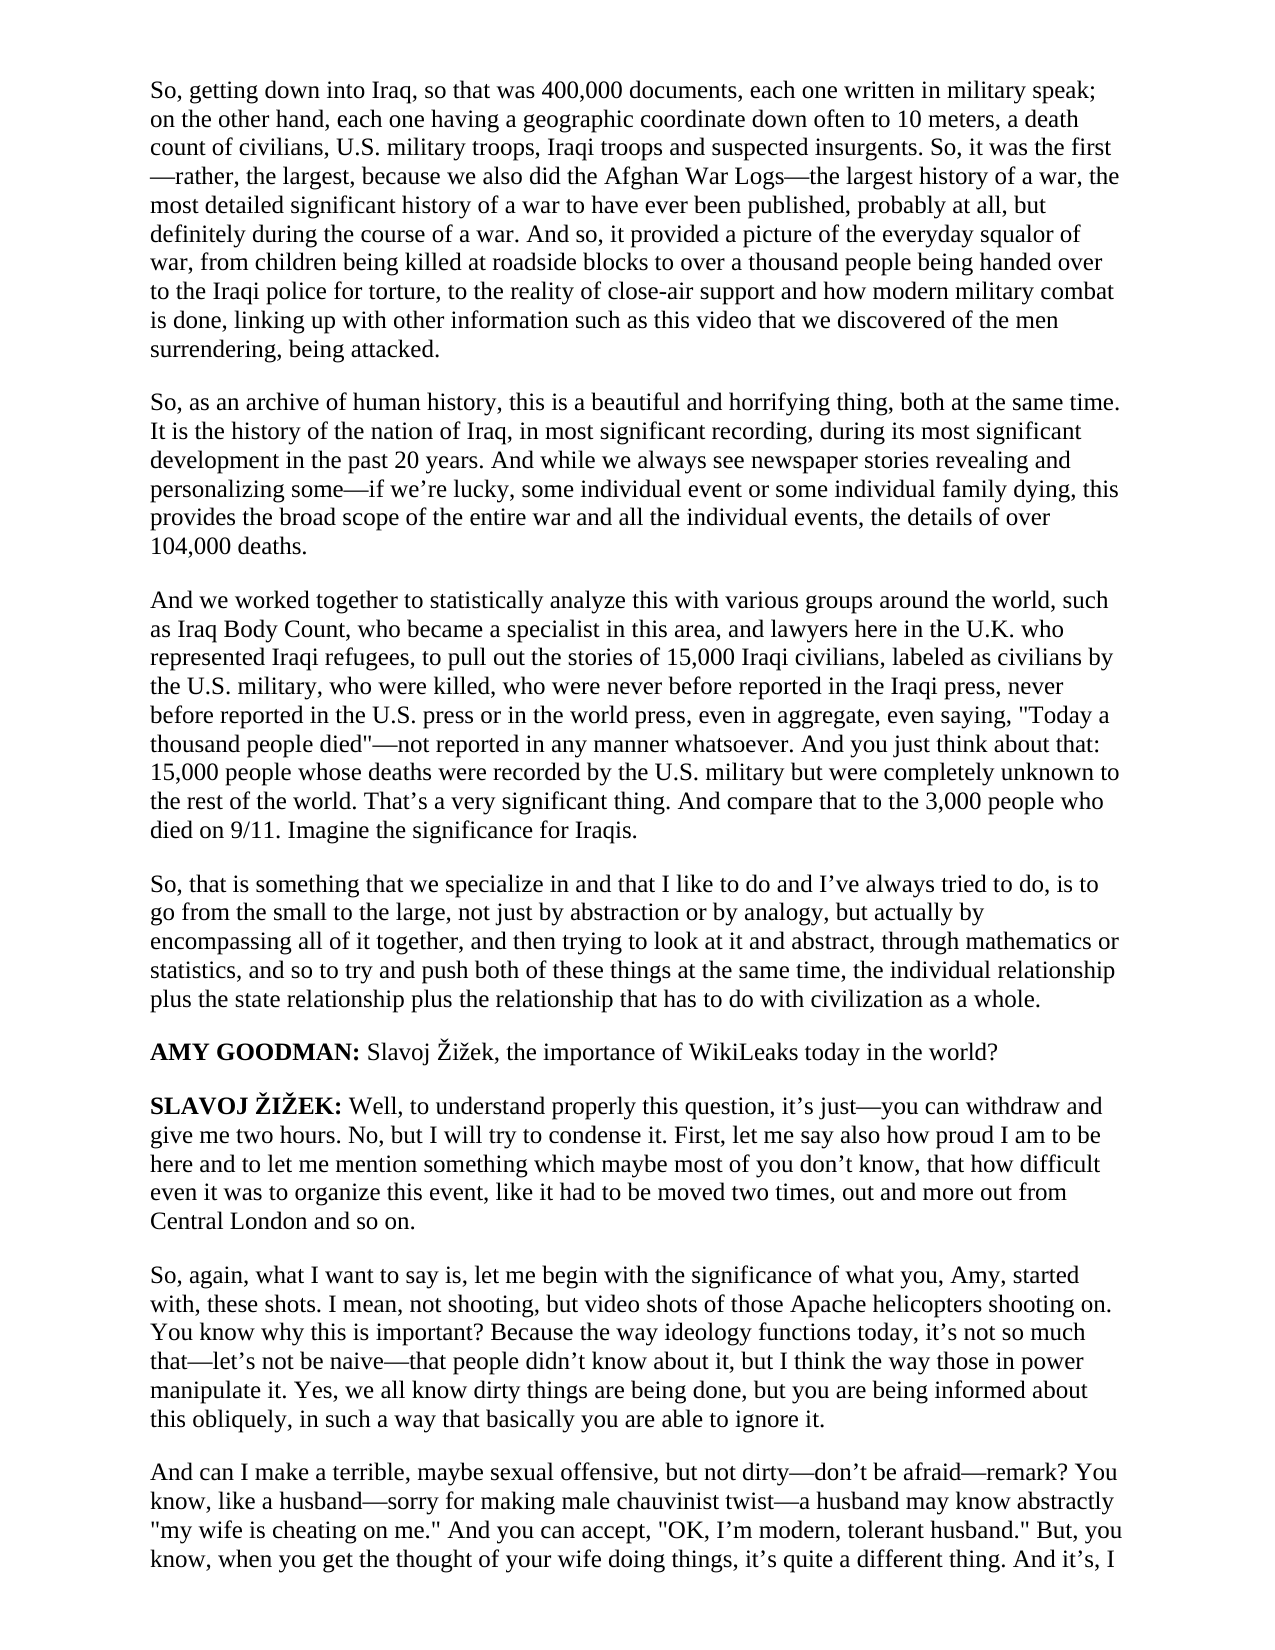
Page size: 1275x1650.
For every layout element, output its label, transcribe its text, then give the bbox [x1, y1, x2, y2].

text AMY GOODMAN: Slavoj Žižek, the importance of WikiLeaks today in the world? [150, 1037, 1125, 1066]
text So, as an archive of human history, this is a beautiful and horrifying thing, both at the same time. It is the history of the nation of Iraq, in most significant recording, during its most significant development in the past 20 years. And while we always see newspaper stories revealing and personalizing some—if we’re lucky, some individual event or some individual family dying, this provides the broad scope of the entire war and all the individual events, the details of over 104,000 deaths. [150, 387, 1125, 560]
text So, again, what I want to say is, let me begin with the significance of what you, Amy, started with, these shots. I mean, not shooting, but video shots of those Apache helicopters shooting on. You know why this is important? Because the way ideology functions today, it’s not so much that—let’s not be naive—that people didn’t know about it, but I think the way those in power manipulate it. Yes, we all know dirty things are being done, but you are being informed about this obliquely, in such a way that basically you are able to ignore it. [150, 1260, 1125, 1432]
text And we worked together to statistically analyze this with various groups around the world, such as Iraq Body Count, who became a specialist in this area, and lawyers here in the U.K. who represented Iraqi refugees, to pull out the stories of 15,000 Iraqi civilians, labeled as civilians by the U.S. military, who were killed, who were never before reported in the Iraqi press, never before reported in the U.S. press or in the world press, even in aggregate, even saying, "Today a thousand people died"—not reported in any manner whatsoever. And you just think about that: 15,000 people whose deaths were recorded by the U.S. military but were completely unknown to the rest of the world. That’s a very significant thing. And compare that to the 3,000 people who died on 9/11. Imagine the significance for Iraqis. [150, 585, 1125, 844]
text So, that is something that we specialize in and that I like to do and I’ve always tried to do, is to go from the small to the large, not just by abstraction or by analogy, but actually by encompassing all of it together, and then trying to look at it and abstract, through mathematics or statistics, and so to try and push both of these things at the same time, the individual relationship plus the state relationship plus the relationship that has to do with civilization as a whole. [150, 869, 1125, 1012]
text SLAVOJ ŽIŽEK: Well, to understand properly this question, it’s just—you can withdraw and give me two hours. No, but I will try to condense it. First, let me say also how proud I am to be here and to let me mention something which maybe most of you don’t know, that how difficult even it was to organize this event, like it had to be moved two times, out and more out from Central London and so on. [150, 1091, 1125, 1235]
text And can I make a terrible, maybe sexual offensive, but not dirty—don’t be afraid—remark? You know, like a husband—sorry for making male chauvinist twist—a husband may know abstractly "my wife is cheating on me." And you can accept, "OK, I’m modern, tolerant husband." But, you know, when you get the thought of your wife doing things, it’s quite a different thing. And it’s, I [150, 1457, 1125, 1572]
text So, getting down into Iraq, so that was 400,000 documents, each one written in military speak; on the other hand, each one having a geographic coordinate down often to 10 meters, a death count of civilians, U.S. military troops, Iraqi troops and suspected insurgents. So, it was the first—rather, the largest, because we also did the Afghan War Logs—the largest history of a war, the most detailed significant history of a war to have ever been published, probably at all, but definitely during the course of a war. And so, it provided a picture of the everyday squalor of war, from children being killed at roadside blocks to over a thousand people being handed over to the Iraqi police for torture, to the reality of close-air support and how modern military combat is done, linking up with other information such as this video that we discovered of the men surrendering, being attacked. [150, 75, 1125, 362]
